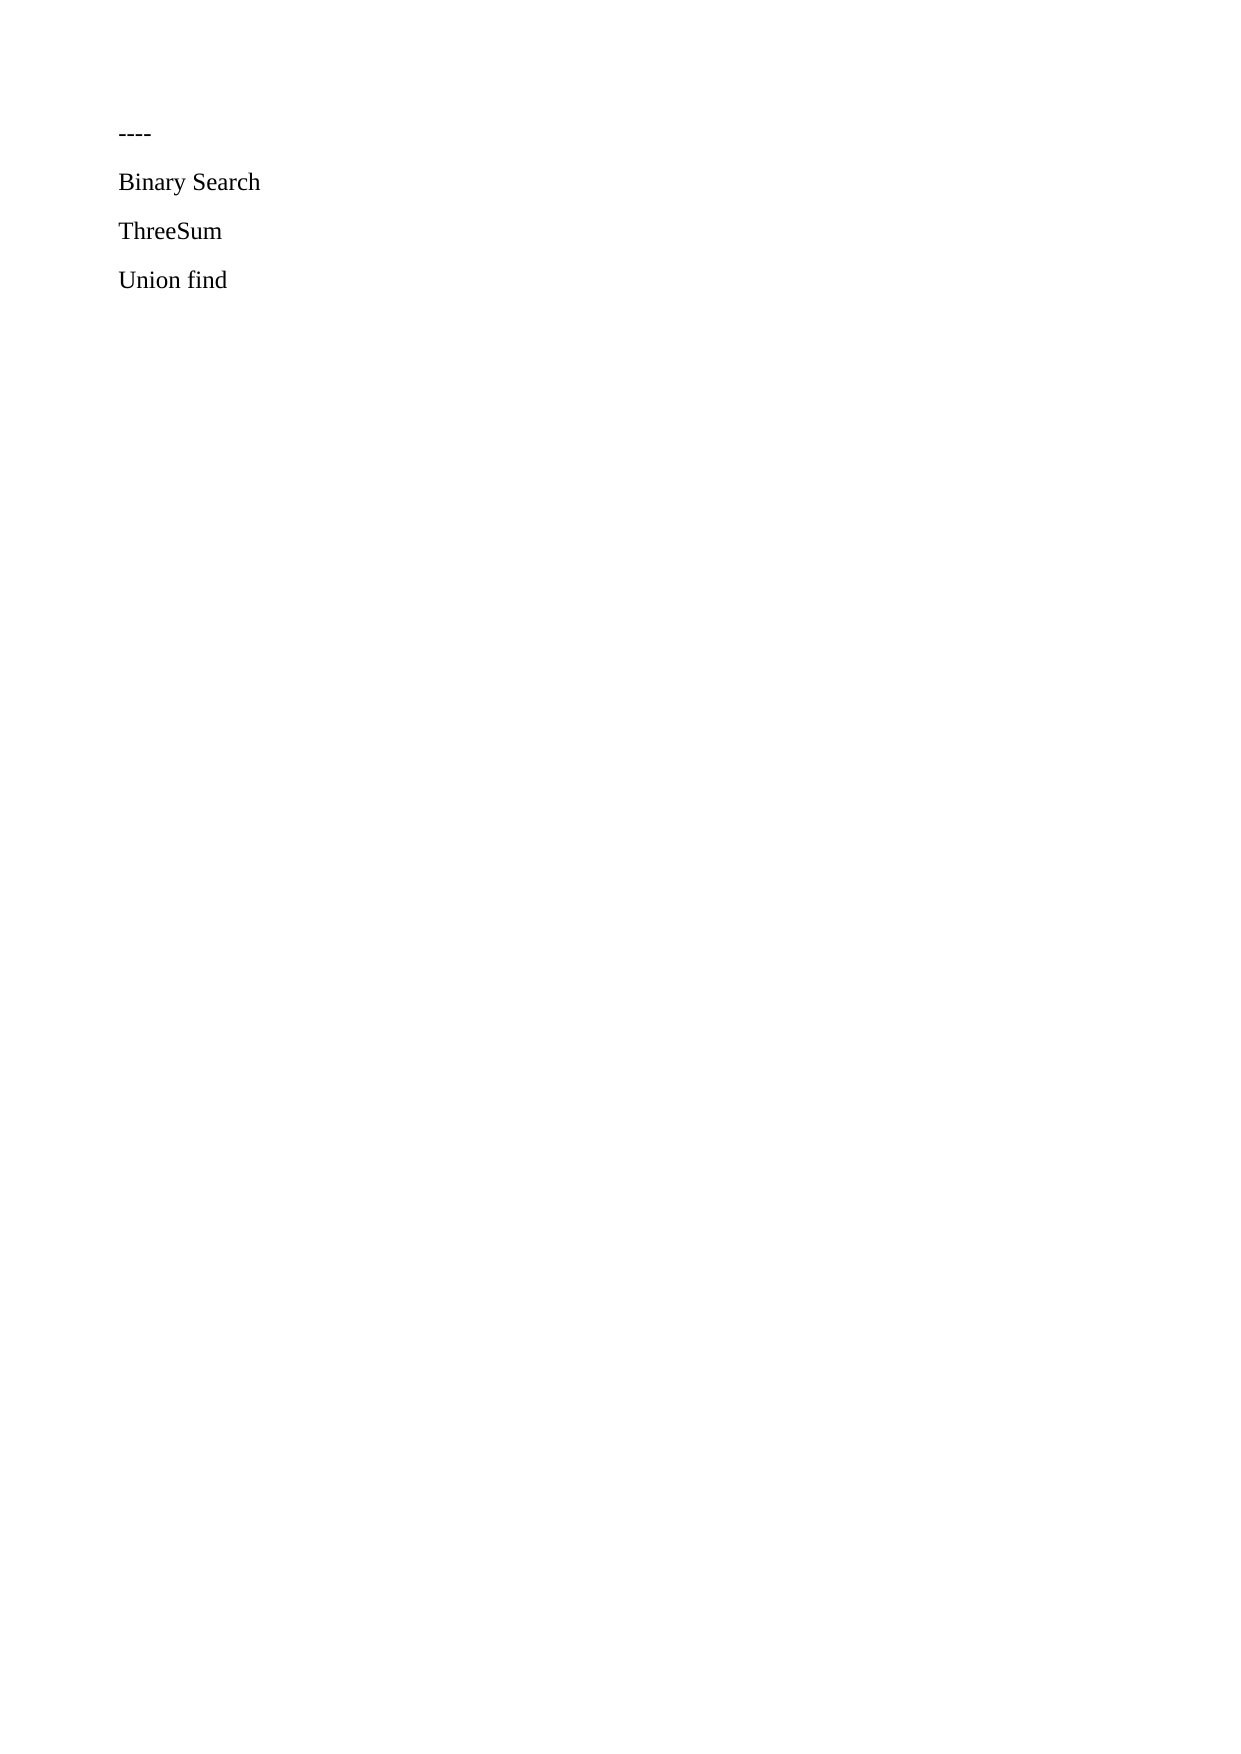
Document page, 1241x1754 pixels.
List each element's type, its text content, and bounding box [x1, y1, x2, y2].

text ThreeSum [118, 216, 1122, 245]
text Binary Search [118, 167, 1122, 196]
text ---- [118, 118, 1122, 147]
text Union find [118, 265, 1122, 294]
